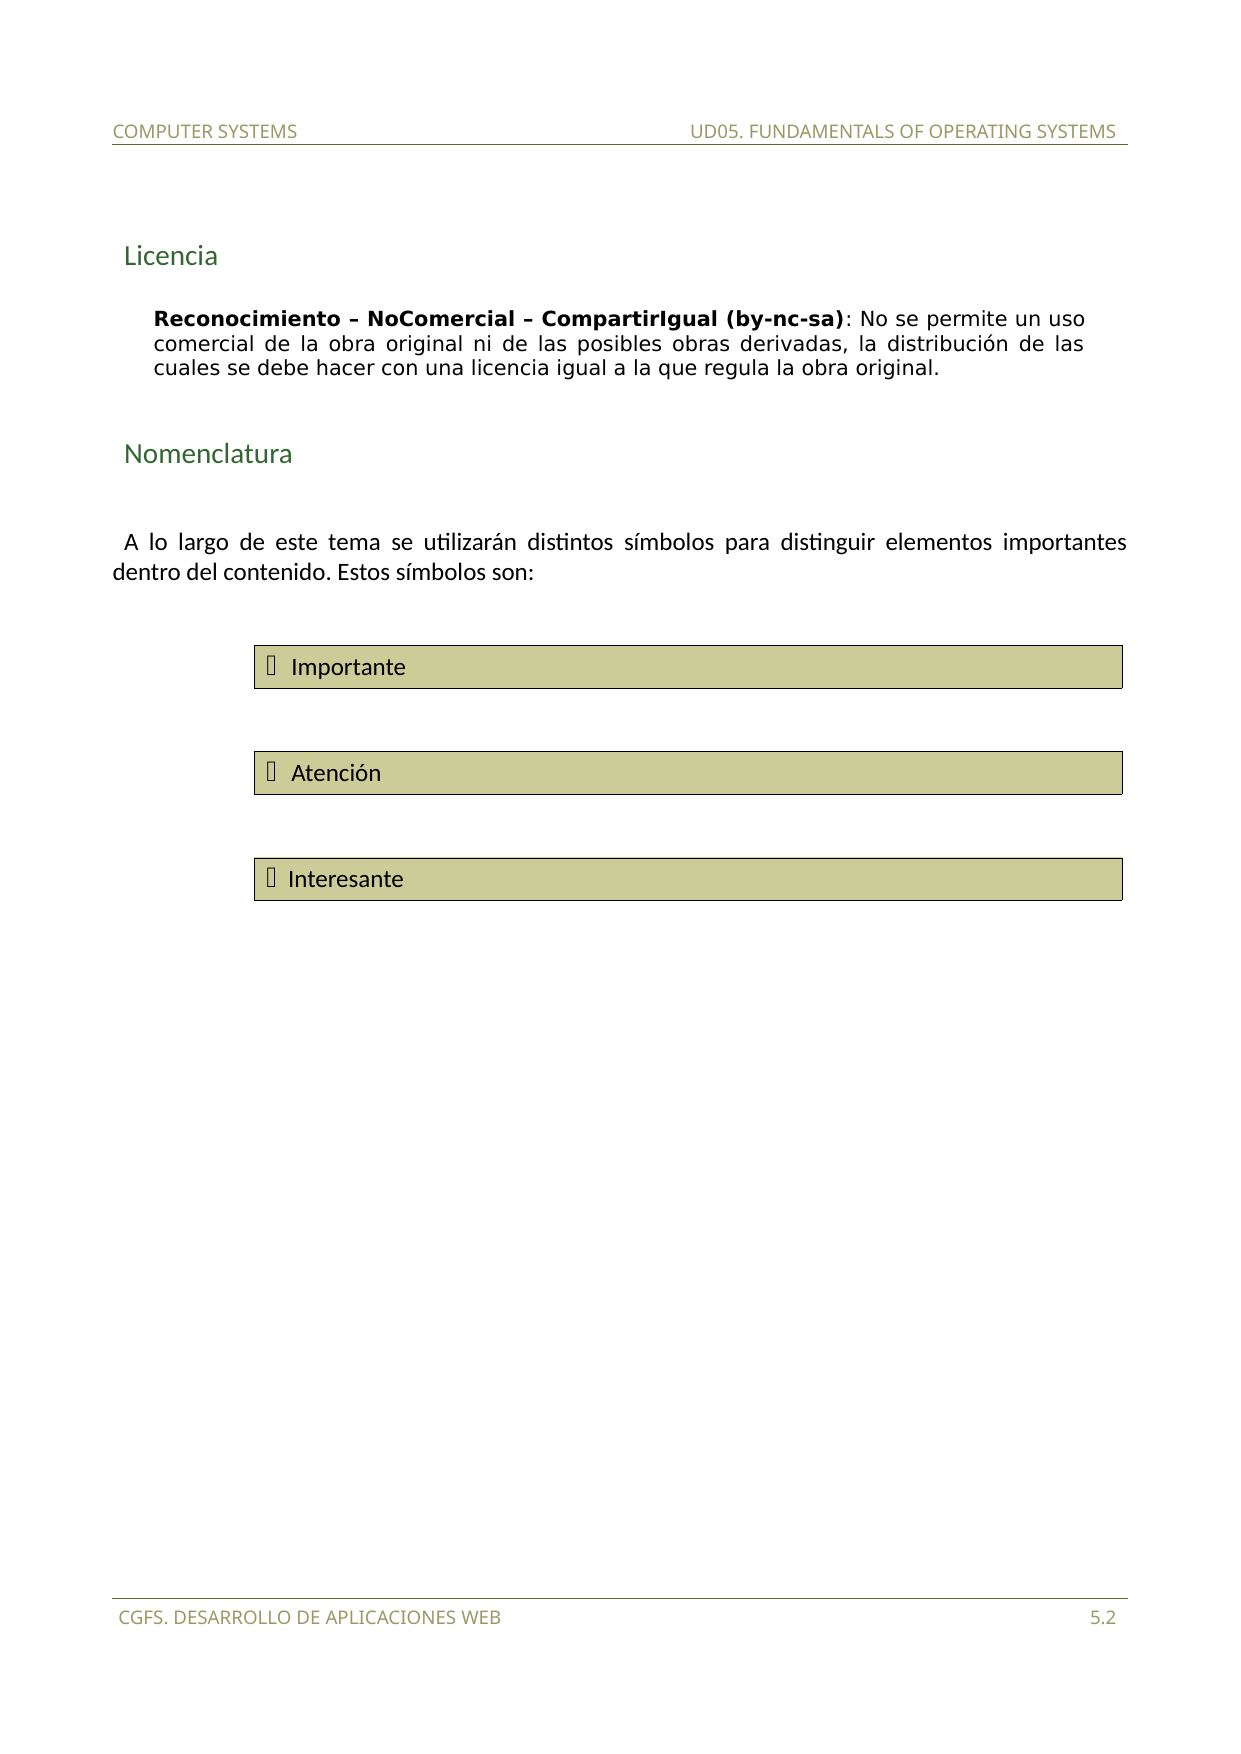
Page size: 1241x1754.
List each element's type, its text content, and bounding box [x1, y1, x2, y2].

text  Importante [255, 646, 1122, 688]
text Reconocimiento – NoComercial – CompartirIgual (by-nc-sa): No se permite un uso comercial de la obra original ni de las posibles obras derivadas, la distribución de las cuales se debe hacer con una licencia igual a la que regula la obra original. [153, 307, 1086, 380]
text A lo largo de este tema se utilizarán distintos símbolos para distinguir elementos importantes dentro del contenido. Estos símbolos son: [112, 526, 1128, 587]
text  Interesante [255, 859, 1122, 900]
text  Atención [255, 752, 1122, 794]
text Nomenclatura [112, 435, 1128, 470]
text Licencia [112, 237, 1128, 272]
